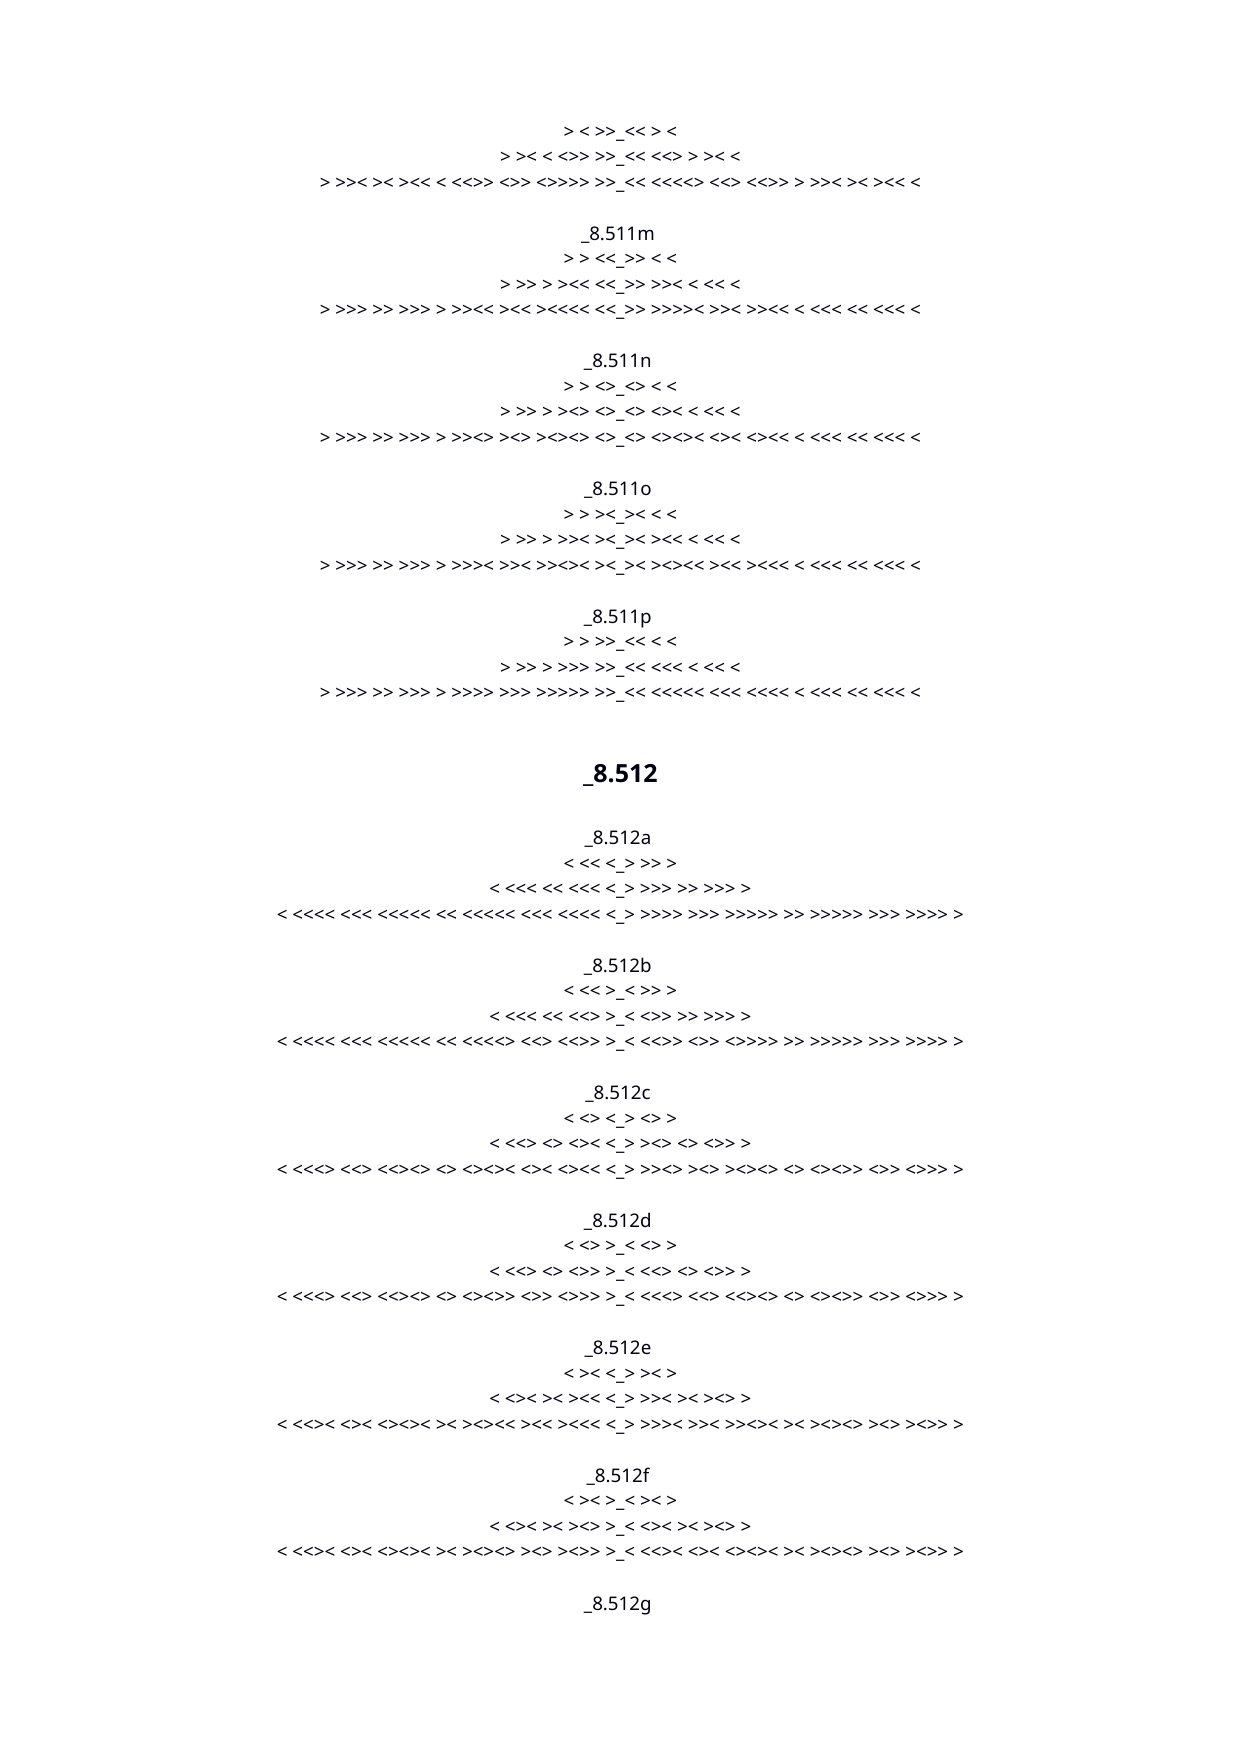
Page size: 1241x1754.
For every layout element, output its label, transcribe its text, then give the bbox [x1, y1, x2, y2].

text _8.512a [118, 824, 1122, 850]
text _8.512e [118, 1335, 1122, 1360]
text > >> > >>< ><_>< ><< < << < [118, 526, 1122, 552]
text > >>> >> >>> > >>>> >>> >>>>> >>_<< <<<<< <<< <<<< < <<< << <<< < [118, 679, 1122, 705]
text < <> <_> <> > [118, 1105, 1122, 1131]
text < <<<< <<< <<<<< << <<<<< <<< <<<< <_> >>>> >>> >>>>> >> >>>>> >>> >>>> > [118, 901, 1122, 926]
text < <<<> <<> <<><> <> <><>< <>< <><< <_> >><> ><> ><><> <> <><>> <>> <>>> > [118, 1156, 1122, 1182]
text < << >_< >> > [118, 977, 1122, 1003]
text < >< <_> >< > [118, 1360, 1122, 1386]
text _8.511o [118, 475, 1122, 501]
text > > <>_<> < < [118, 373, 1122, 399]
text < <<>< <>< <><>< >< ><><< ><< ><<< <_> >>>< >>< >><>< >< ><><> ><> ><>> > [118, 1411, 1122, 1437]
text > >>> >> >>> > >>>< >>< >><>< ><_>< ><><< ><< ><<< < <<< << <<< < [118, 552, 1122, 577]
text > >< < <>> >>_<< <<> > >< < [118, 144, 1122, 169]
text > > <<_>> < < [118, 246, 1122, 271]
text < <> >_< <> > [118, 1233, 1122, 1258]
text _8.512d [118, 1207, 1122, 1233]
text > < >>_<< > < [118, 118, 1122, 144]
text < <<<> <<> <<><> <> <><>> <>> <>>> >_< <<<> <<> <<><> <> <><>> <>> <>>> > [118, 1284, 1122, 1309]
text _8.512f [118, 1462, 1122, 1488]
text < <>< >< ><< <_> >>< >< ><> > [118, 1386, 1122, 1411]
text < <<< << <<> >_< <>> >> >>> > [118, 1003, 1122, 1028]
text < <<>< <>< <><>< >< ><><> ><> ><>> >_< <<>< <>< <><>< >< ><><> ><> ><>> > [118, 1539, 1122, 1564]
text _8.512 [118, 756, 1122, 790]
text < <<<< <<< <<<<< << <<<<> <<> <<>> >_< <<>> <>> <>>>> >> >>>>> >>> >>>> > [118, 1028, 1122, 1054]
text < << <_> >> > [118, 850, 1122, 875]
text > > >>_<< < < [118, 628, 1122, 654]
text < <<< << <<< <_> >>> >> >>> > [118, 875, 1122, 901]
text _8.511n [118, 348, 1122, 373]
text _8.512g [118, 1590, 1122, 1615]
text _8.511m [118, 220, 1122, 246]
text < >< >_< >< > [118, 1488, 1122, 1513]
text > >> > ><> <>_<> <>< < << < [118, 399, 1122, 424]
text > >>< >< ><< < <<>> <>> <>>>> >>_<< <<<<> <<> <<>> > >>< >< ><< < [118, 169, 1122, 195]
text > > ><_>< < < [118, 501, 1122, 526]
text < <>< >< ><> >_< <>< >< ><> > [118, 1513, 1122, 1539]
text < <<> <> <>< <_> ><> <> <>> > [118, 1131, 1122, 1156]
text < <<> <> <>> >_< <<> <> <>> > [118, 1258, 1122, 1284]
text > >> > ><< <<_>> >>< < << < [118, 271, 1122, 297]
text > >>> >> >>> > >><> ><> ><><> <>_<> <><>< <>< <><< < <<< << <<< < [118, 424, 1122, 450]
text > >>> >> >>> > >><< ><< ><<<< <<_>> >>>>< >>< >><< < <<< << <<< < [118, 297, 1122, 322]
text _8.512b [118, 952, 1122, 977]
text > >> > >>> >>_<< <<< < << < [118, 654, 1122, 679]
text _8.512c [118, 1079, 1122, 1105]
text _8.511p [118, 603, 1122, 628]
